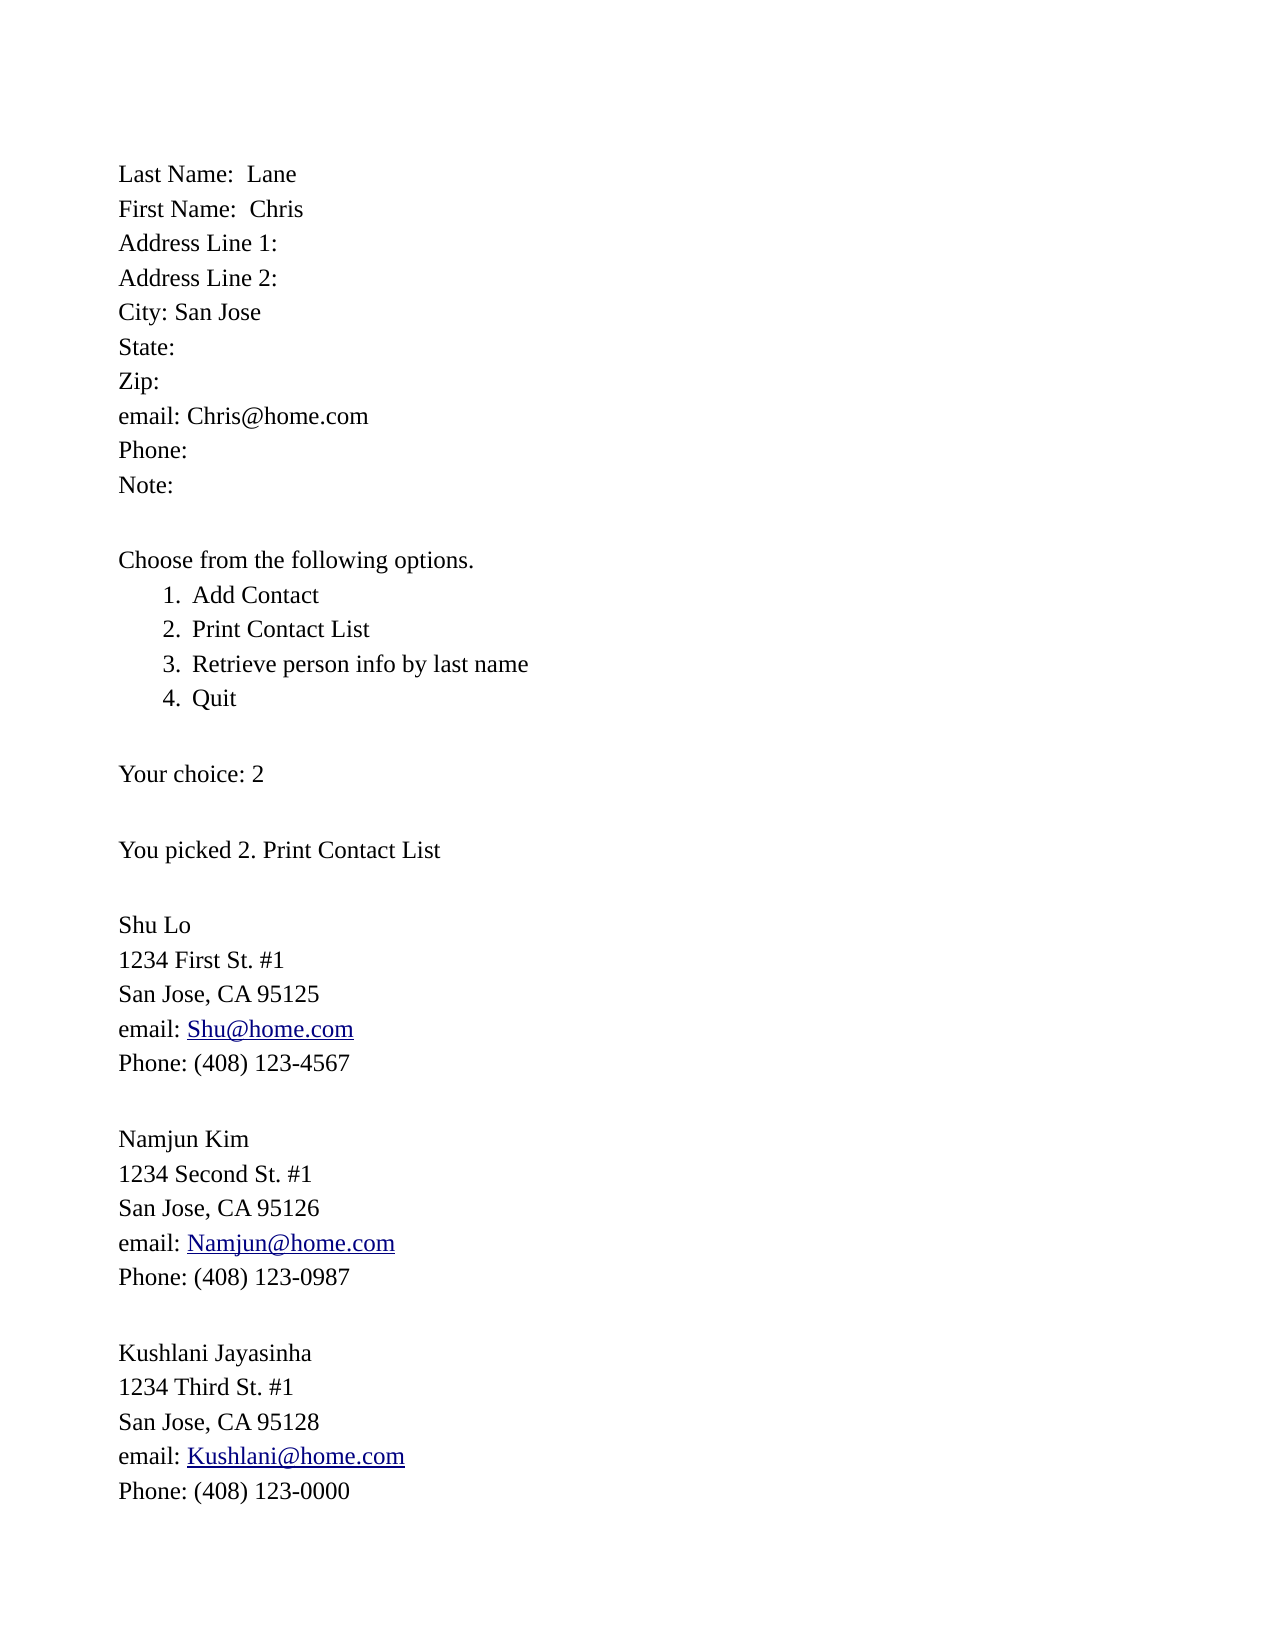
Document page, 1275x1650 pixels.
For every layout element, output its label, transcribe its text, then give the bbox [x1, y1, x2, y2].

text email: Kushlani@home.com [118, 1441, 1157, 1470]
text email: Chris@home.com [118, 401, 1157, 429]
text Phone: (408) 123-4567 [118, 1048, 1157, 1077]
text 1234 Third St. #1 [118, 1372, 1157, 1401]
text San Jose, CA 95125 [118, 979, 1157, 1008]
text First Name: Chris [118, 194, 1157, 223]
text Phone: (408) 123-0987 [118, 1262, 1157, 1291]
text Shu Lo [118, 911, 1157, 939]
text State: [118, 332, 1157, 361]
text 1234 First St. #1 [118, 945, 1157, 974]
list Print Contact List [162, 614, 1157, 643]
text San Jose, CA 95126 [118, 1193, 1157, 1222]
list Add Contact [162, 580, 1157, 609]
text Zip: [118, 366, 1157, 395]
text Phone: [118, 435, 1157, 464]
text Your choice: 2 [118, 759, 1157, 788]
text Address Line 2: [118, 263, 1157, 292]
list Quit [162, 683, 1157, 712]
text email: Namjun@home.com [118, 1228, 1157, 1256]
text Address Line 1: [118, 228, 1157, 257]
text Note: [118, 470, 1157, 498]
text Phone: (408) 123-0000 [118, 1476, 1157, 1504]
text Namjun Kim [118, 1124, 1157, 1153]
text San Jose, CA 95128 [118, 1407, 1157, 1436]
text Last Name: Lane [118, 159, 1157, 188]
text Choose from the following options. [118, 545, 1157, 574]
list Retrieve person info by last name [162, 649, 1157, 678]
text You picked 2. Print Contact List [118, 835, 1157, 863]
text 1234 Second St. #1 [118, 1159, 1157, 1187]
text email: Shu@home.com [118, 1014, 1157, 1043]
text City: San Jose [118, 297, 1157, 326]
text Kushlani Jayasinha [118, 1338, 1157, 1367]
